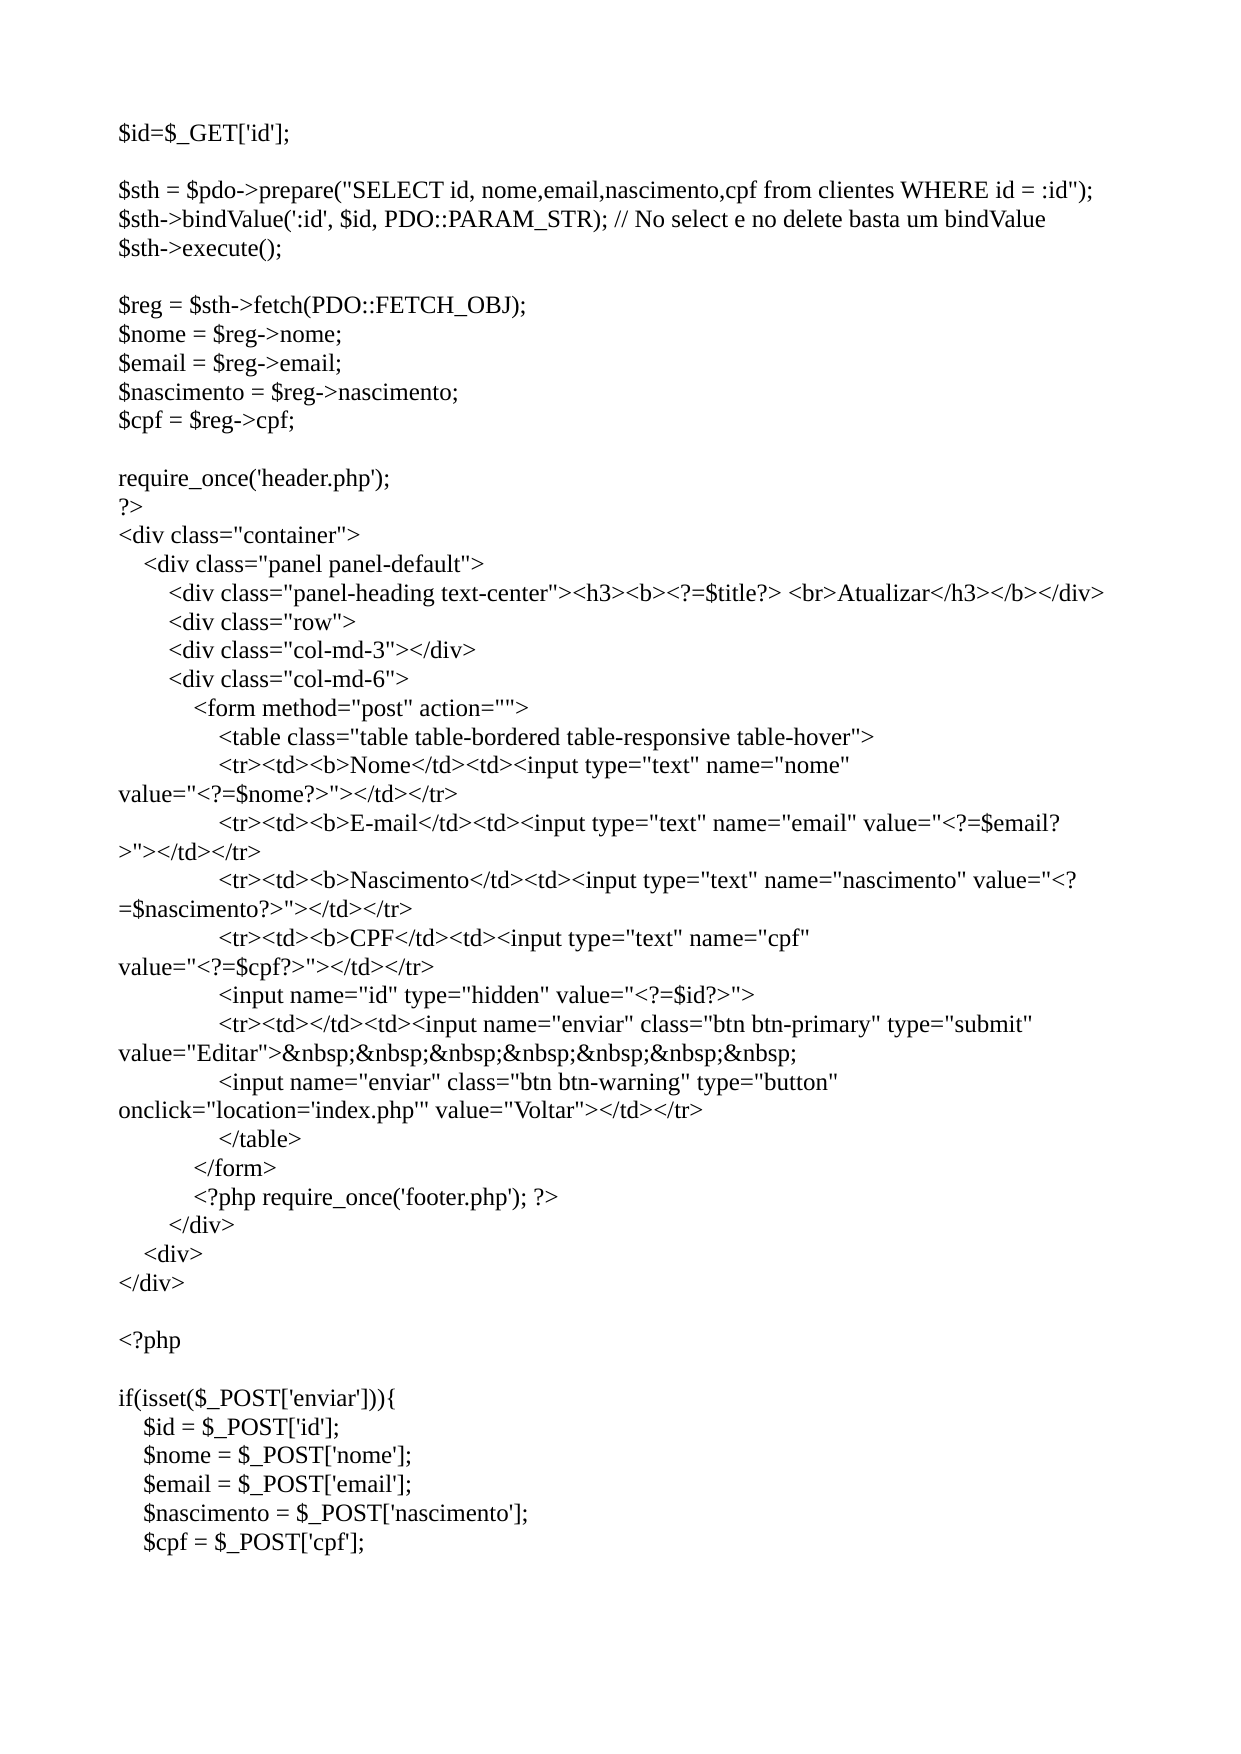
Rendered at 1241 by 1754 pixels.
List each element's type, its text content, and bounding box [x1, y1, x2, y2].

text </table> [118, 1124, 1122, 1153]
text <tr><td><b>Nascimento</td><td><input type="text" name="nascimento" value="<?=$nascimento?>"></td></tr> [118, 866, 1122, 923]
text require_once('header.php'); [118, 463, 1122, 492]
text <div class="row"> [118, 607, 1122, 636]
text $nascimento = $reg->nascimento; [118, 377, 1122, 406]
text $sth->bindValue(':id', $id, PDO::PARAM_STR); // No select e no delete basta um bindValue [118, 204, 1122, 233]
text $sth->execute(); [118, 233, 1122, 262]
text <div> [118, 1239, 1122, 1268]
text $cpf = $reg->cpf; [118, 406, 1122, 434]
text $nome = $reg->nome; [118, 319, 1122, 348]
text <div class="container"> [118, 521, 1122, 549]
text <tr><td><b>E-mail</td><td><input type="text" name="email" value="<?=$email?>"></td></tr> [118, 808, 1122, 866]
text <input name="enviar" class="btn btn-warning" type="button" onclick="location='index.php'" value="Voltar"></td></tr> [118, 1067, 1122, 1124]
text <table class="table table-bordered table-responsive table-hover"> [118, 722, 1122, 751]
text $id = $_POST['id']; [118, 1412, 1122, 1441]
text <tr><td><b>CPF</td><td><input type="text" name="cpf" value="<?=$cpf?>"></td></tr> [118, 923, 1122, 981]
text <?php require_once('footer.php'); ?> [118, 1182, 1122, 1211]
text <div class="col-md-6"> [118, 664, 1122, 693]
text <form method="post" action=""> [118, 693, 1122, 722]
text $id=$_GET['id']; [118, 118, 1122, 147]
text <tr><td></td><td><input name="enviar" class="btn btn-primary" type="submit" value="Editar">&nbsp;&nbsp;&nbsp;&nbsp;&nbsp;&nbsp;&nbsp; [118, 1009, 1122, 1067]
text $cpf = $_POST['cpf']; [118, 1527, 1122, 1556]
text <input name="id" type="hidden" value="<?=$id?>"> [118, 981, 1122, 1009]
text $nome = $_POST['nome']; [118, 1441, 1122, 1469]
text </div> [118, 1211, 1122, 1239]
text <div class="panel panel-default"> [118, 549, 1122, 578]
text <div class="panel-heading text-center"><h3><b><?=$title?> <br>Atualizar</h3></b></div> [118, 578, 1122, 607]
text $sth = $pdo->prepare("SELECT id, nome,email,nascimento,cpf from clientes WHERE id = :id"); [118, 176, 1122, 204]
text </div> [118, 1268, 1122, 1297]
text $nascimento = $_POST['nascimento']; [118, 1498, 1122, 1527]
text <div class="col-md-3"></div> [118, 636, 1122, 664]
text $email = $_POST['email']; [118, 1469, 1122, 1498]
text </form> [118, 1153, 1122, 1182]
text ?> [118, 492, 1122, 521]
text <tr><td><b>Nome</td><td><input type="text" name="nome" value="<?=$nome?>"></td></tr> [118, 751, 1122, 808]
text <?php [118, 1326, 1122, 1354]
text $reg = $sth->fetch(PDO::FETCH_OBJ); [118, 291, 1122, 319]
text if(isset($_POST['enviar'])){ [118, 1383, 1122, 1412]
text $email = $reg->email; [118, 348, 1122, 377]
